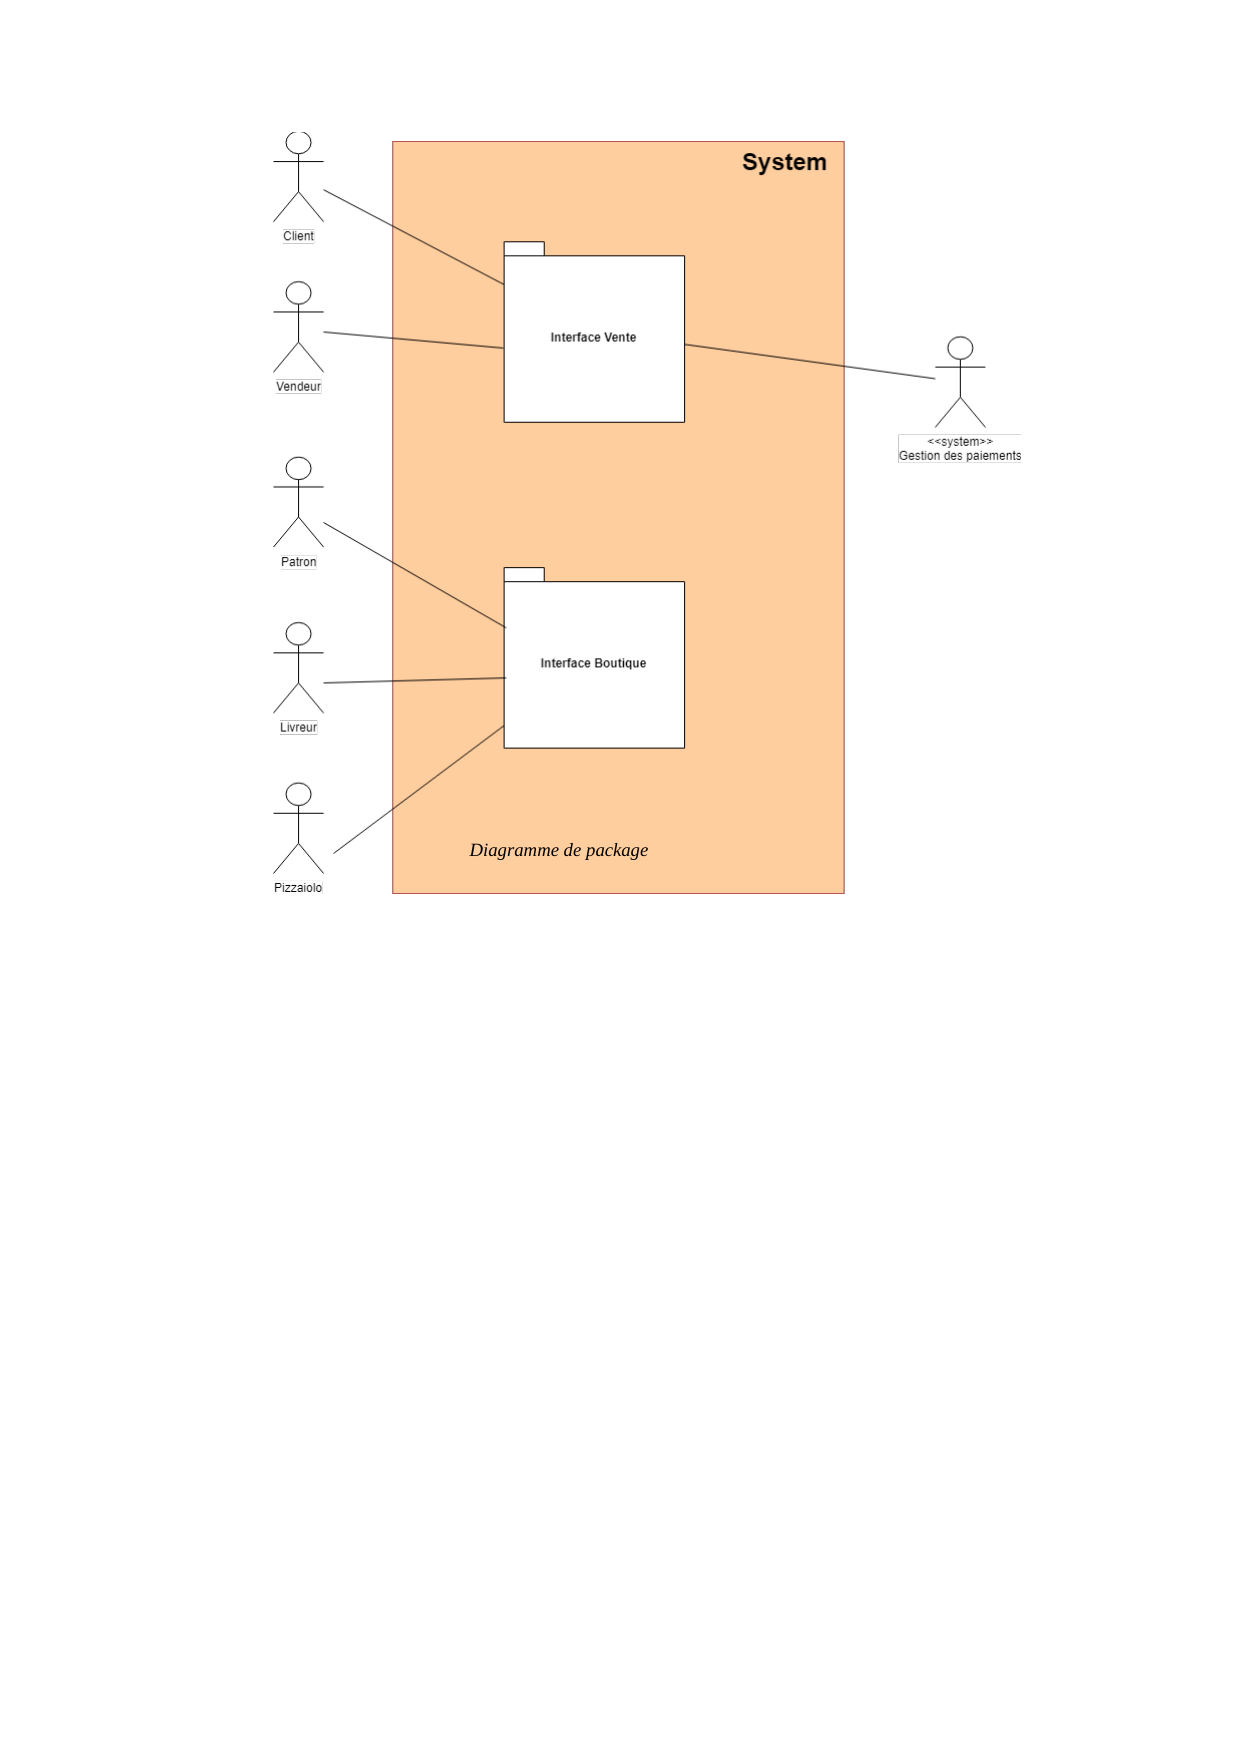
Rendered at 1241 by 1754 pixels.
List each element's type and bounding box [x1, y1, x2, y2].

picture [273, 132, 1022, 894]
